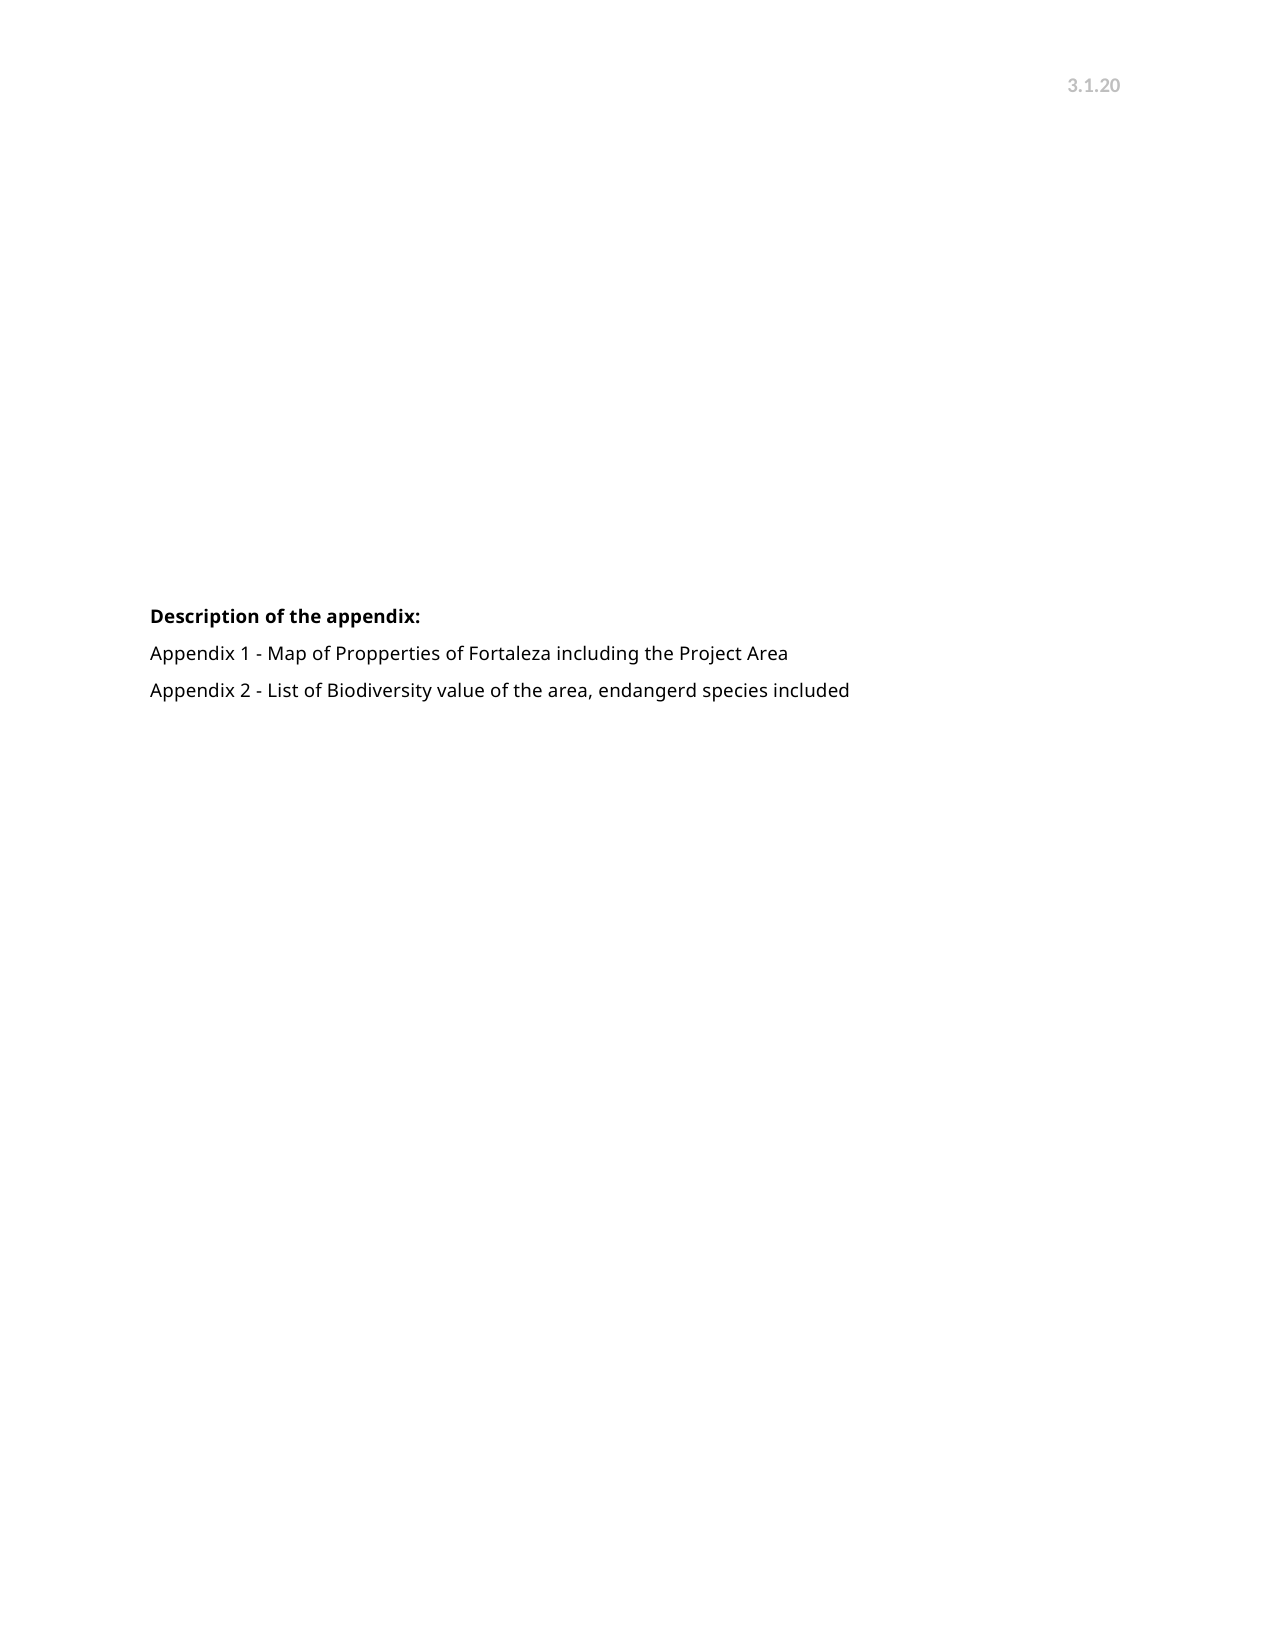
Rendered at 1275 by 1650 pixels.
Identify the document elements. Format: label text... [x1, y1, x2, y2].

text Appendix 2 - List of Biodiversity value of the area, endangerd species included [150, 677, 1125, 703]
text Appendix 1 - Map of Propperties of Fortaleza including the Project Area [150, 640, 1125, 666]
text Description of the appendix: [150, 603, 1125, 628]
